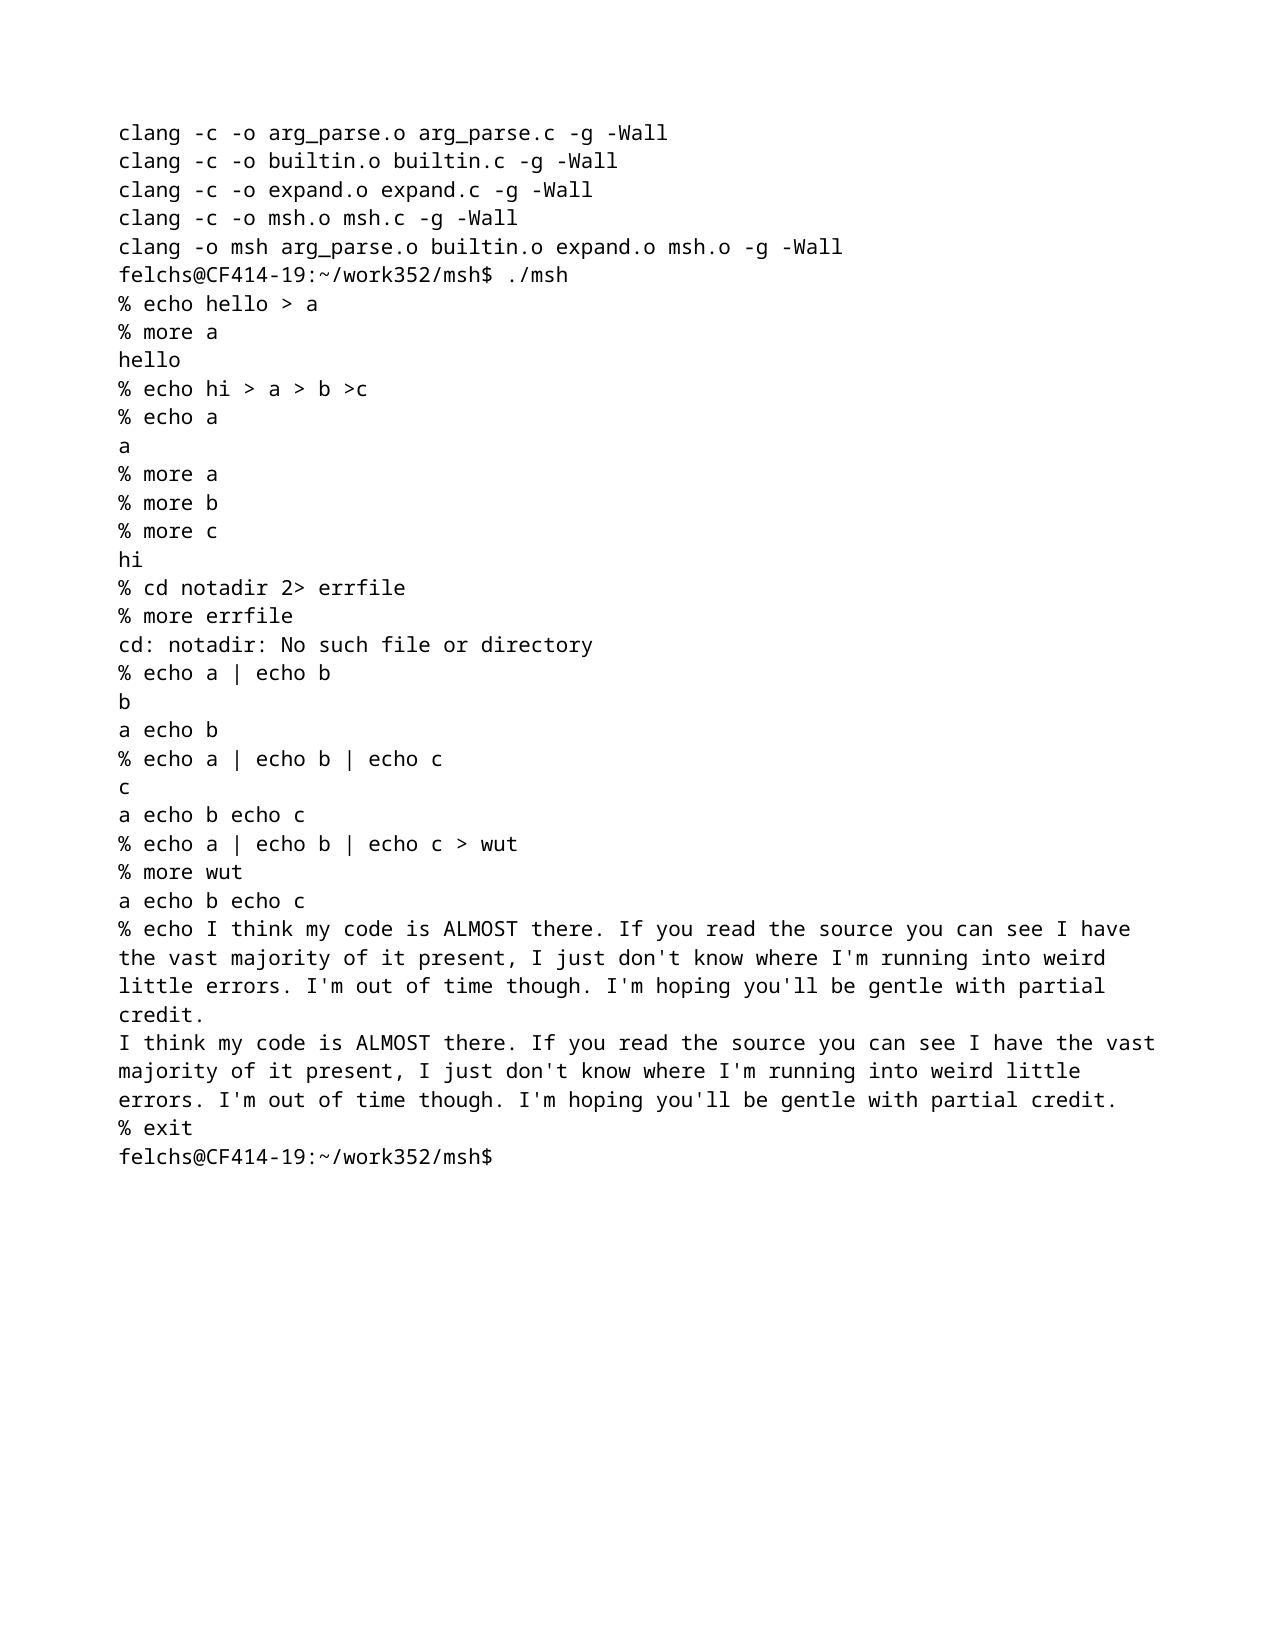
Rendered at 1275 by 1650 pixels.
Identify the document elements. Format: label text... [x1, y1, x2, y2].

text % more wut [118, 857, 1157, 886]
text I think my code is ALMOST there. If you read the source you can see I have the vast majority of it present, I just don't know where I'm running into weird little errors. I'm out of time though. I'm hoping you'll be gentle with partial credit. [118, 1028, 1157, 1113]
text b [118, 687, 1157, 715]
text % echo a | echo b | echo c [118, 744, 1157, 772]
text c [118, 772, 1157, 801]
text % echo hello > a [118, 289, 1157, 317]
text % more c [118, 516, 1157, 545]
text clang -c -o msh.o msh.c -g -Wall [118, 203, 1157, 232]
text a [118, 431, 1157, 459]
text clang -c -o expand.o expand.c -g -Wall [118, 175, 1157, 203]
text % more a [118, 459, 1157, 488]
text clang -o msh arg_parse.o builtin.o expand.o msh.o -g -Wall [118, 232, 1157, 260]
text hi [118, 545, 1157, 573]
text % echo a | echo b [118, 658, 1157, 687]
text hello [118, 346, 1157, 374]
text % echo I think my code is ALMOST there. If you read the source you can see I have the vast majority of it present, I just don't know where I'm running into weird little errors. I'm out of time though. I'm hoping you'll be gentle with partial credit. [118, 914, 1157, 1028]
text felchs@CF414-19:~/work352/msh$ ./msh [118, 260, 1157, 289]
text % more a [118, 317, 1157, 346]
text % more errfile [118, 602, 1157, 630]
text % exit [118, 1113, 1157, 1142]
text felchs@CF414-19:~/work352/msh$ [118, 1142, 1157, 1170]
text % cd notadir 2> errfile [118, 573, 1157, 602]
text % echo a | echo b | echo c > wut [118, 829, 1157, 857]
text clang -c -o builtin.o builtin.c -g -Wall [118, 147, 1157, 175]
text cd: notadir: No such file or directory [118, 630, 1157, 658]
text clang -c -o arg_parse.o arg_parse.c -g -Wall [118, 118, 1157, 147]
text a echo b echo c [118, 886, 1157, 914]
text % more b [118, 488, 1157, 516]
text a echo b echo c [118, 801, 1157, 829]
text % echo a [118, 402, 1157, 431]
text a echo b [118, 715, 1157, 744]
text % echo hi > a > b >c [118, 374, 1157, 402]
